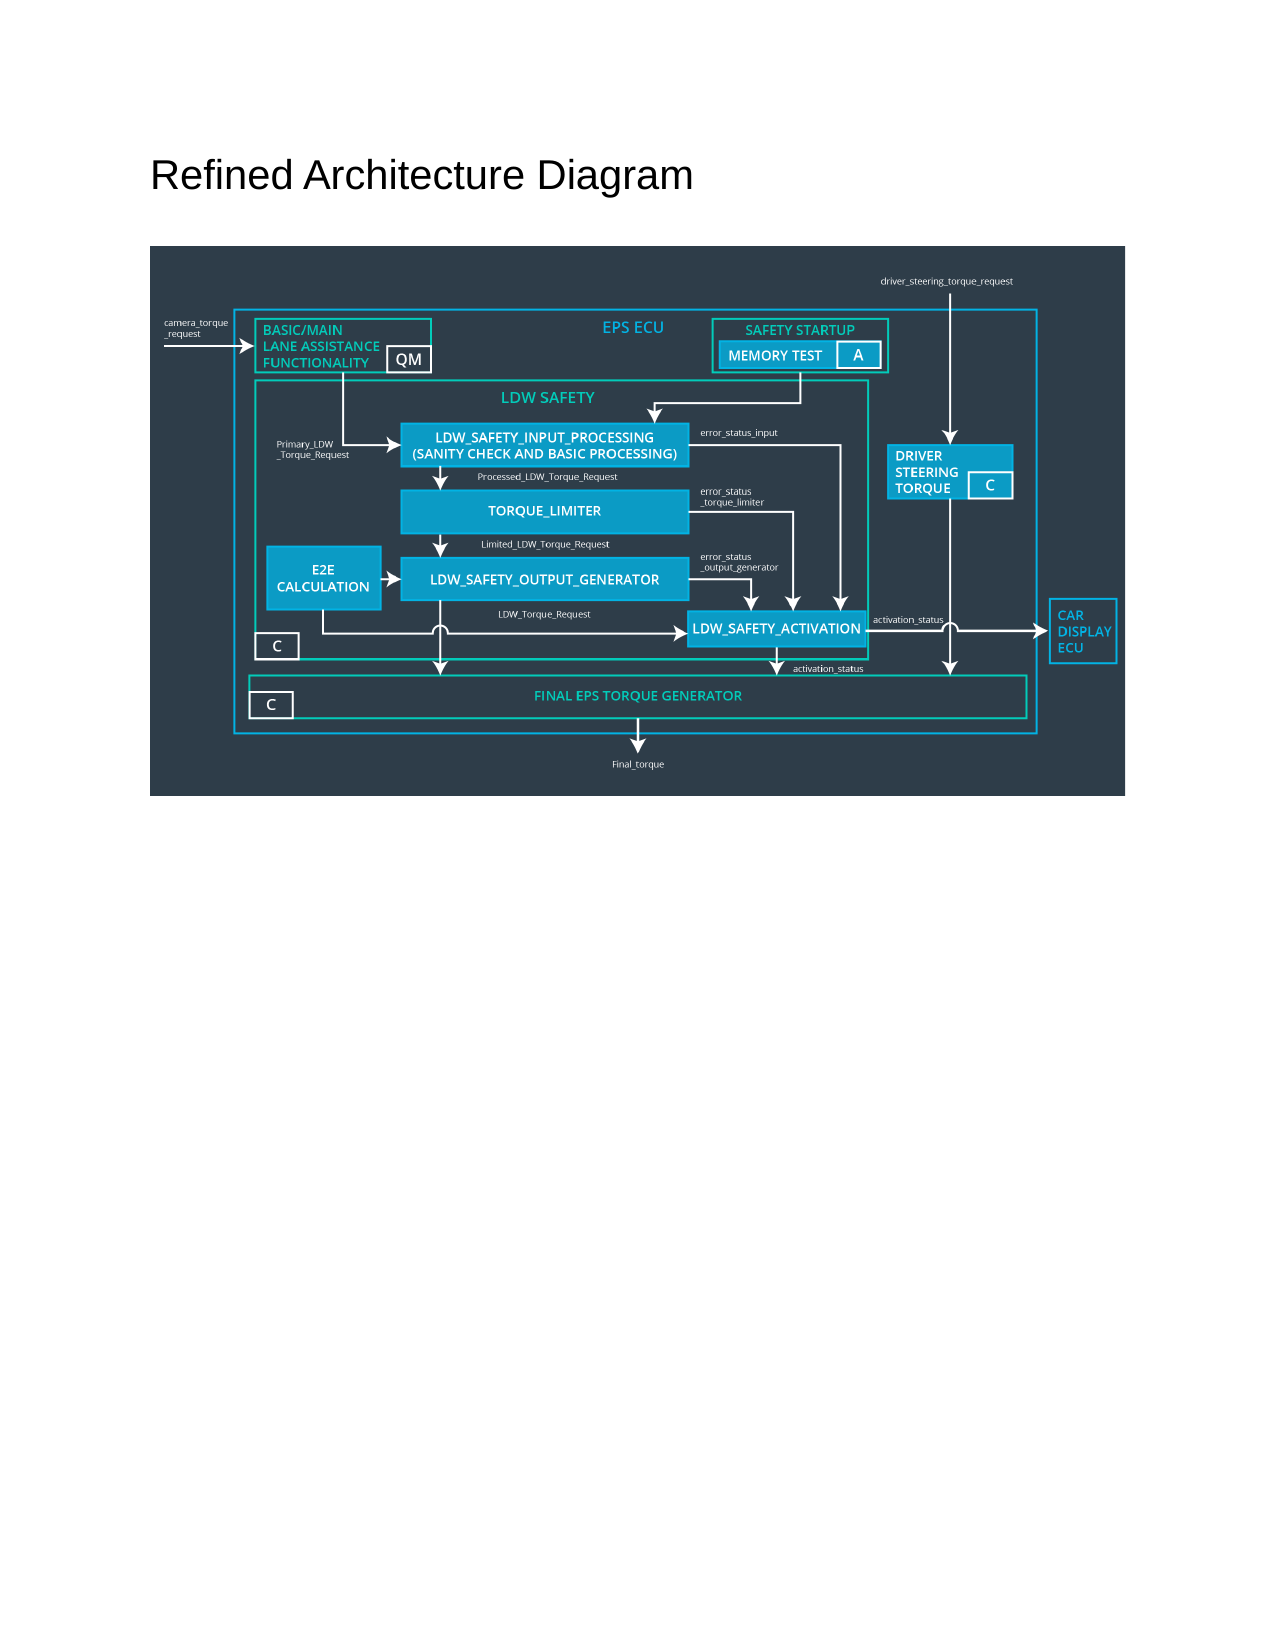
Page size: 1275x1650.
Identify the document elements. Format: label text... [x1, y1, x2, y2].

subtitle Refined Architecture Diagram [150, 150, 1125, 198]
picture [150, 246, 1125, 796]
